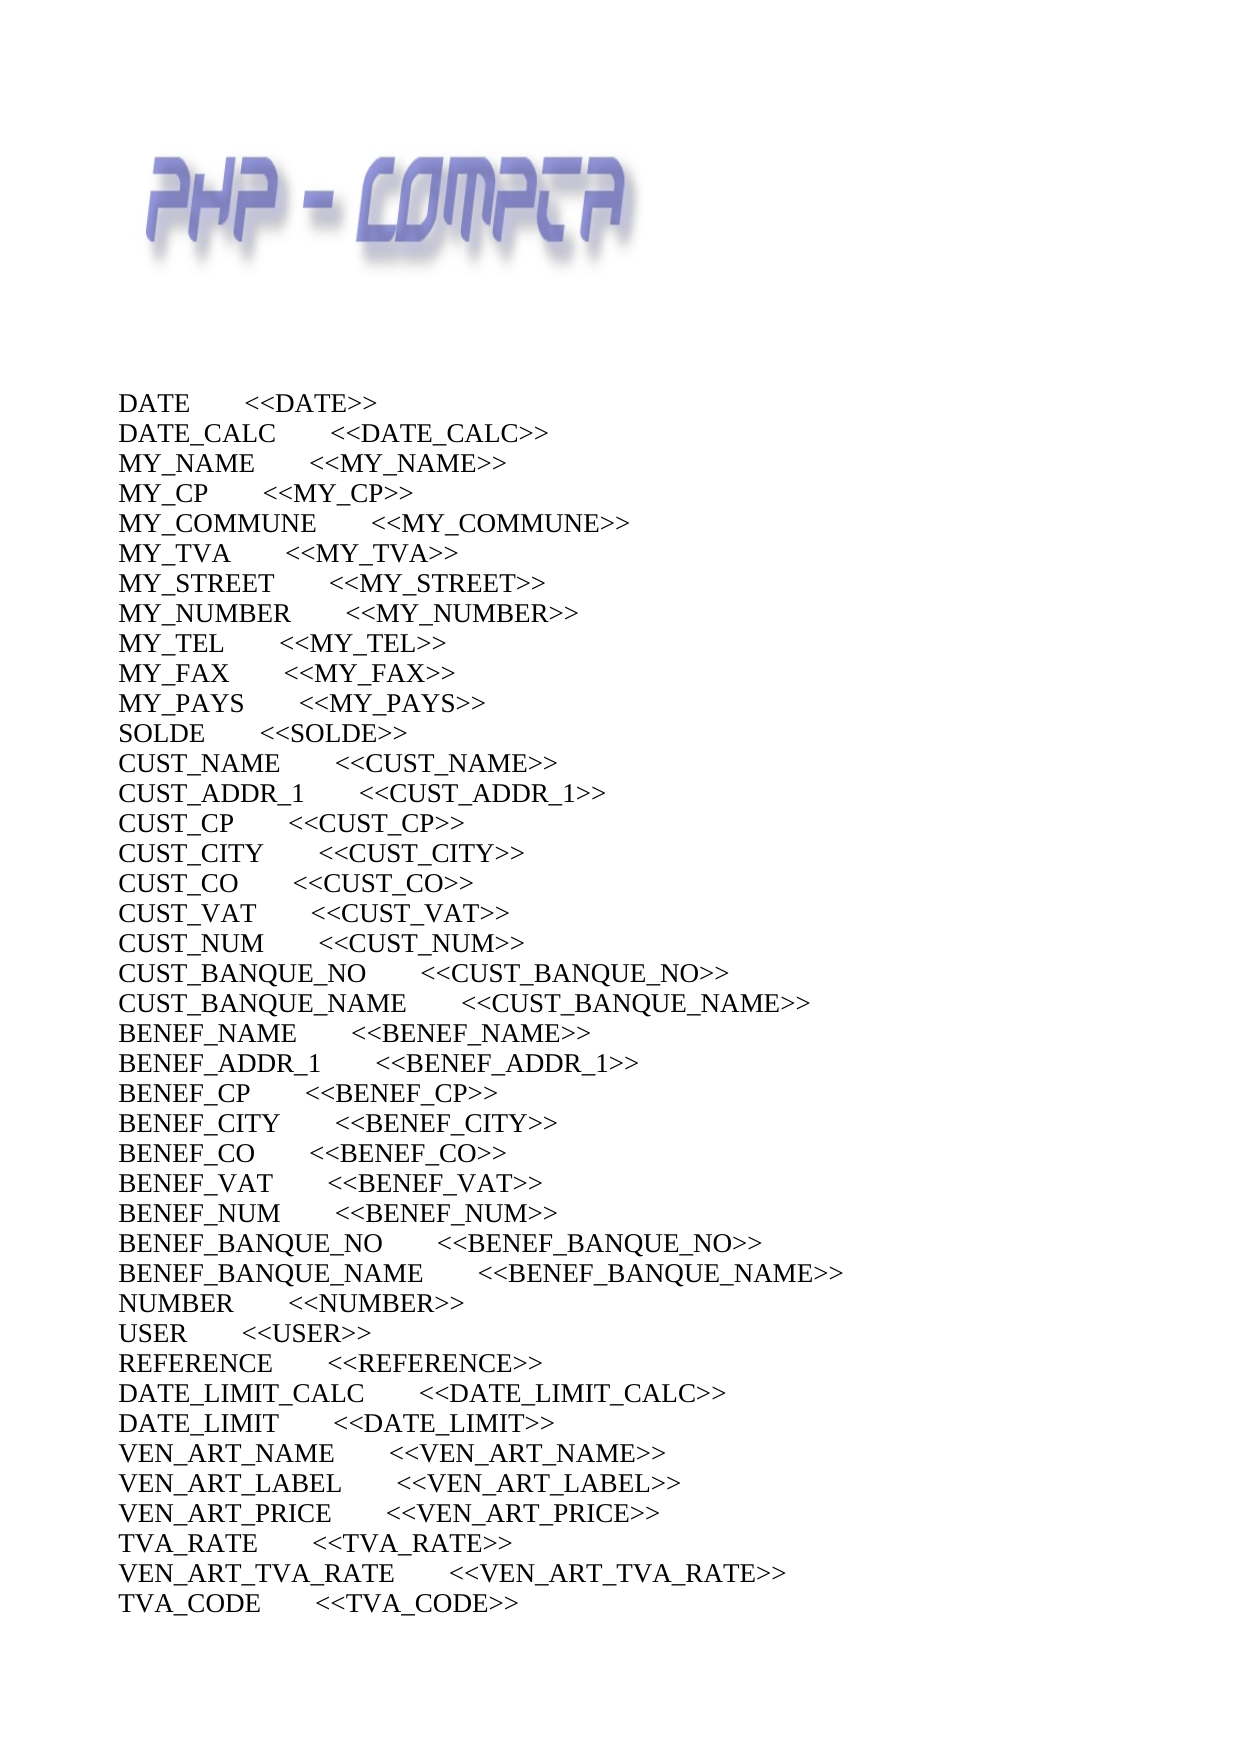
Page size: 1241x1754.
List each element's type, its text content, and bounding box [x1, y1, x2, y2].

text BENEF_BANQUE_NAME <<BENEF_BANQUE_NAME>> [118, 1258, 1122, 1288]
text BENEF_CO <<BENEF_CO>> [118, 1138, 1122, 1168]
text CUST_ADDR_1 <<CUST_ADDR_1>> [118, 778, 1122, 808]
text CUST_CITY <<CUST_CITY>> [118, 838, 1122, 868]
text MY_STREET <<MY_STREET>> [118, 568, 1122, 598]
text BENEF_BANQUE_NO <<BENEF_BANQUE_NO>> [118, 1228, 1122, 1258]
text MY_CP <<MY_CP>> [118, 478, 1122, 508]
text MY_TEL <<MY_TEL>> [118, 628, 1122, 658]
text DATE_LIMIT <<DATE_LIMIT>> [118, 1408, 1122, 1438]
text MY_FAX <<MY_FAX>> [118, 658, 1122, 688]
text REFERENCE <<REFERENCE>> [118, 1348, 1122, 1378]
text MY_PAYS <<MY_PAYS>> [118, 688, 1122, 718]
text DATE <<DATE>> [118, 388, 1122, 418]
text BENEF_ADDR_1 <<BENEF_ADDR_1>> [118, 1048, 1122, 1078]
text VEN_ART_NAME <<VEN_ART_NAME>> [118, 1438, 1122, 1468]
text BENEF_CITY <<BENEF_CITY>> [118, 1108, 1122, 1138]
text BENEF_CP <<BENEF_CP>> [118, 1078, 1122, 1108]
text CUST_BANQUE_NO <<CUST_BANQUE_NO>> [118, 958, 1122, 988]
text MY_COMMUNE <<MY_COMMUNE>> [118, 508, 1122, 538]
text VEN_ART_PRICE <<VEN_ART_PRICE>> [118, 1498, 1122, 1528]
text CUST_CP <<CUST_CP>> [118, 808, 1122, 838]
text BENEF_NUM <<BENEF_NUM>> [118, 1198, 1122, 1228]
text CUST_CO <<CUST_CO>> [118, 868, 1122, 898]
picture [114, 118, 649, 291]
text NUMBER <<NUMBER>> [118, 1288, 1122, 1318]
text MY_TVA <<MY_TVA>> [118, 538, 1122, 568]
text USER <<USER>> [118, 1318, 1122, 1348]
text CUST_NUM <<CUST_NUM>> [118, 928, 1122, 958]
text MY_NUMBER <<MY_NUMBER>> [118, 598, 1122, 628]
text CUST_VAT <<CUST_VAT>> [118, 898, 1122, 928]
text TVA_RATE <<TVA_RATE>> [118, 1528, 1122, 1558]
text BENEF_NAME <<BENEF_NAME>> [118, 1018, 1122, 1048]
text SOLDE <<SOLDE>> [118, 718, 1122, 748]
text BENEF_VAT <<BENEF_VAT>> [118, 1168, 1122, 1198]
text DATE_LIMIT_CALC <<DATE_LIMIT_CALC>> [118, 1378, 1122, 1408]
text TVA_CODE <<TVA_CODE>> [118, 1588, 1122, 1618]
text CUST_BANQUE_NAME <<CUST_BANQUE_NAME>> [118, 988, 1122, 1018]
text VEN_ART_TVA_RATE <<VEN_ART_TVA_RATE>> [118, 1558, 1122, 1588]
text MY_NAME <<MY_NAME>> [118, 448, 1122, 478]
text DATE_CALC <<DATE_CALC>> [118, 418, 1122, 448]
text CUST_NAME <<CUST_NAME>> [118, 748, 1122, 778]
text VEN_ART_LABEL <<VEN_ART_LABEL>> [118, 1468, 1122, 1498]
